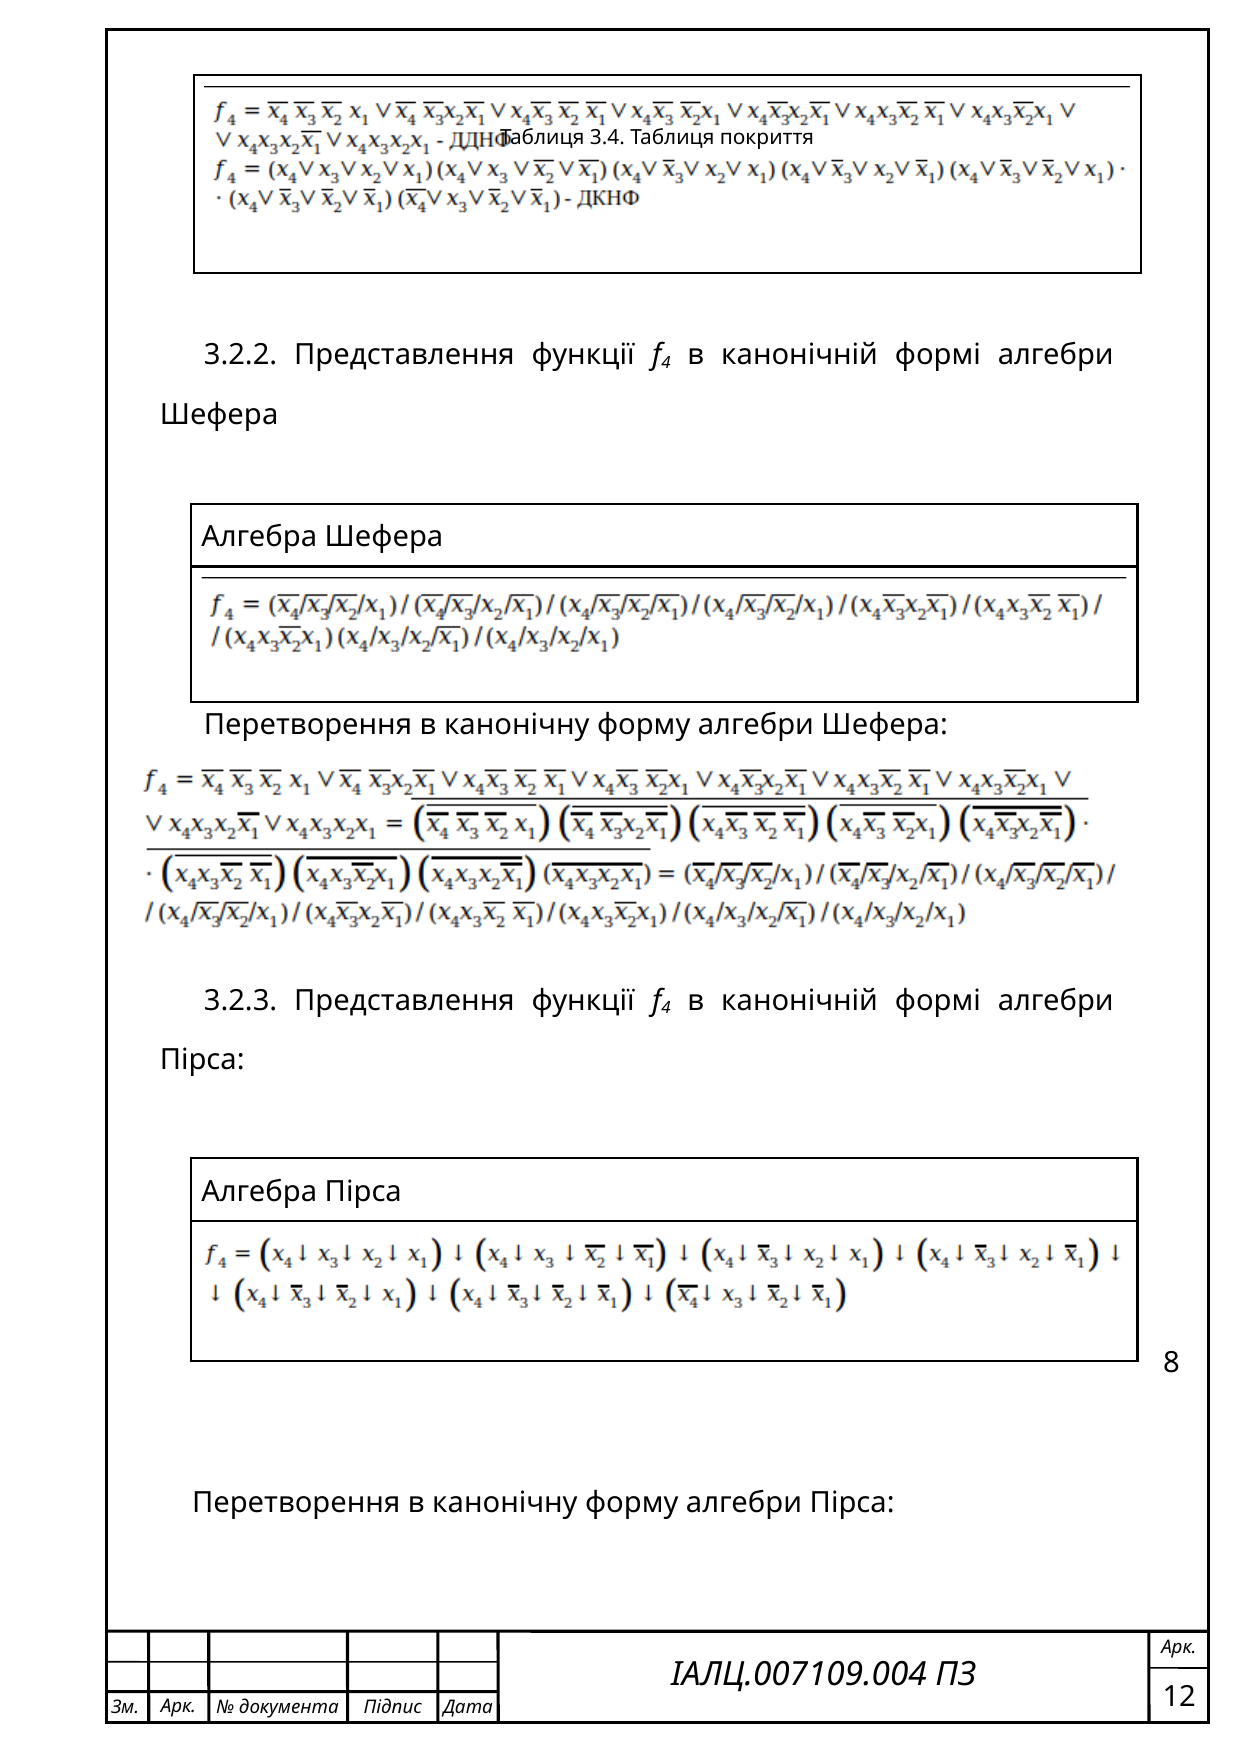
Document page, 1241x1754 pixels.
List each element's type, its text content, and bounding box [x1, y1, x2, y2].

table_header Алгебра Шефера [192, 505, 1136, 565]
picture [204, 86, 1131, 224]
text 3.2.3. Представлення функції f4 в канонічній формі алгебри Пірса: [159, 940, 1114, 1078]
table_cell [192, 1222, 1136, 1360]
table_header Алгебра Пірса [192, 1159, 1136, 1220]
picture [201, 577, 1127, 660]
picture [201, 1232, 1128, 1318]
text Перетворення в канонічну форму алгебри Пірса: [118, 1481, 1114, 1521]
text 3.2.2. Представлення функції f4 в канонічній формі алгебри Шефера [159, 333, 1114, 433]
table_cell [192, 568, 1136, 701]
text Перетворення в канонічну форму алгебри Шефера: [159, 703, 1114, 743]
picture [133, 762, 1134, 940]
table_cell [195, 76, 1140, 272]
